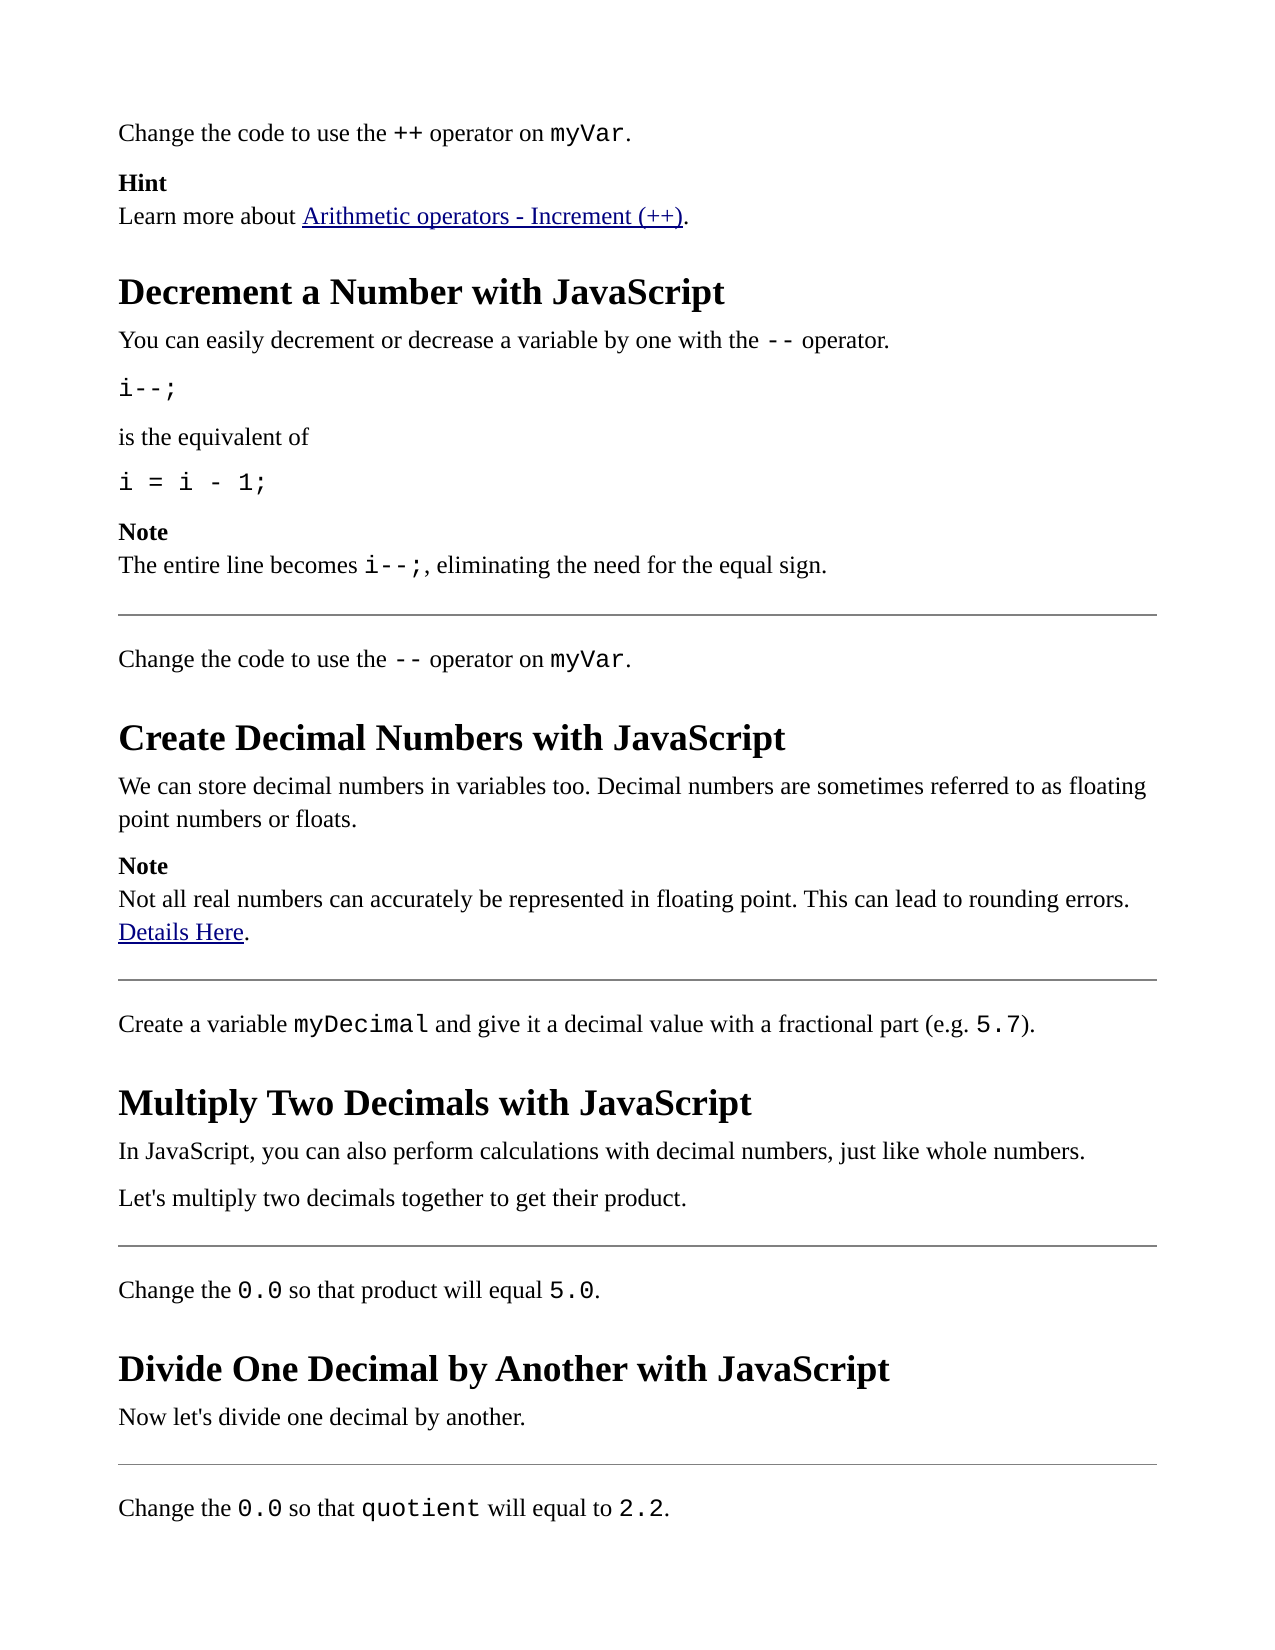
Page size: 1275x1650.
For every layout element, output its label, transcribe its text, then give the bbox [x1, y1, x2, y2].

text In JavaScript, you can also perform calculations with decimal numbers, just like whole numbers. [118, 1136, 1157, 1164]
text Now let's divide one decimal by another. [118, 1402, 1157, 1430]
text Change the code to use the -- operator on myVar. [118, 644, 1157, 675]
subtitle Decrement a Number with JavaScript [118, 269, 1157, 313]
text Change the 0.0 so that product will equal 5.0. [118, 1275, 1157, 1306]
text Create a variable myDecimal and give it a decimal value with a fractional part (e.g. 5.7). [118, 1009, 1157, 1040]
text You can easily decrement or decrease a variable by one with the -- operator. [118, 325, 1157, 356]
text We can store decimal numbers in variables too. Decimal numbers are sometimes referred to as floating point numbers or floats. [118, 771, 1157, 832]
subtitle Create Decimal Numbers with JavaScript [118, 715, 1157, 758]
text Let's multiply two decimals together to get their product. [118, 1183, 1157, 1212]
text Hint Learn more about Arithmetic operators - Increment (++). [118, 168, 1157, 230]
subtitle Multiply Two Decimals with JavaScript [118, 1080, 1157, 1123]
text Change the code to use the ++ operator on myVar. [118, 118, 1157, 149]
text Note Not all real numbers can accurately be represented in floating point. This can lead to rounding errors. Details Here. [118, 851, 1157, 946]
text Change the 0.0 so that quotient will equal to 2.2. [118, 1493, 1157, 1524]
text i--; [118, 375, 1157, 403]
subtitle Divide One Decimal by Another with JavaScript [118, 1346, 1157, 1389]
text is the equivalent of [118, 422, 1157, 451]
text Note The entire line becomes i--;, eliminating the need for the equal sign. [118, 517, 1157, 581]
text i = i - 1; [118, 470, 1157, 498]
